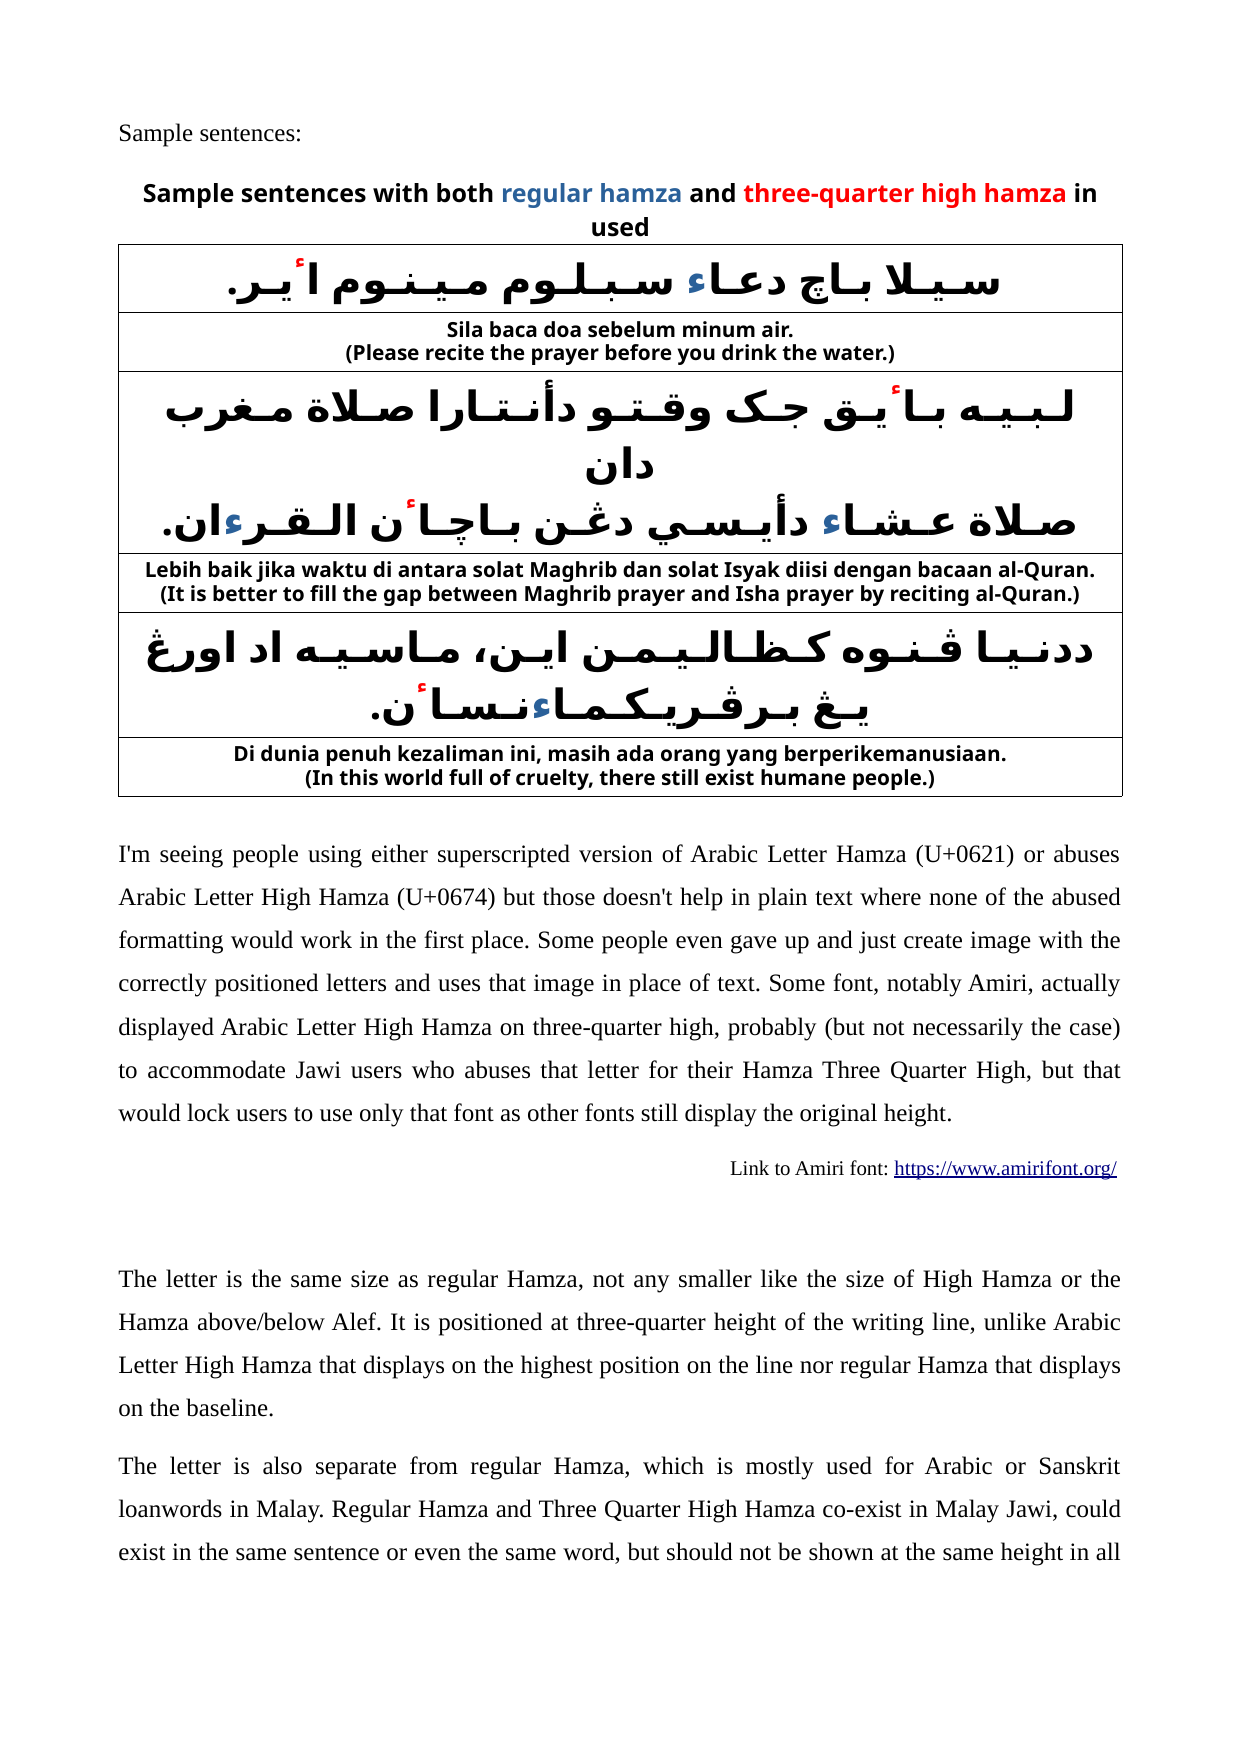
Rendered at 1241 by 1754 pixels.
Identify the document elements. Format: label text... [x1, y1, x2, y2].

text I'm seeing people using either superscripted version of Arabic Letter Hamza (U+0621) or abuses Arabic Letter High Hamza (U+0674) but those doesn't help in plain text where none of the abused formatting would work in the first place. Some people even gave up and just create image with the correctly positioned letters and uses that image in place of text. Some font, notably Amiri, actually displayed Arabic Letter High Hamza on three-quarter high, probably (but not necessarily the case) to accommodate Jawi users who abuses that letter for their Hamza Three Quarter High, but that would lock users to use only that font as other fonts still display the original height. [118, 839, 1122, 1127]
text The letter is the same size as regular Hamza, not any smaller like the size of High Hamza or the Hamza above/below Alef. It is positioned at three-quarter height of the writing line, unlike Arabic Letter High Hamza that displays on the highest position on the line nor regular Hamza that displays on the baseline. [118, 1264, 1122, 1422]
table_header سـيـلا بـاچ دعـاء سـبـلـوم مـيـنـوم اٴيـر. [119, 245, 1122, 312]
table_cell Lebih baik jika waktu di antara solat Maghrib dan solat Isyak diisi dengan bacaan al-Quran. (It is better to fill the gap between Maghrib prayer and Isha prayer by reciting al-Quran.) [119, 554, 1122, 612]
text The letter is also separate from regular Hamza, which is mostly used for Arabic or Sanskrit loanwords in Malay. Regular Hamza and Three Quarter High Hamza co-exist in Malay Jawi, could exist in the same sentence or even the same word, but should not be shown at the same height in all [118, 1451, 1122, 1566]
text Sample sentences with both regular hamza and three-quarter high hamza in used [118, 176, 1122, 244]
text Sample sentences: [118, 118, 1122, 147]
table_cell لـبـيـه بـاٴيـق جـک وقـتـو دأنـتـارا صـلاة مـغرب دان صـلاة عـشـاء دأيـسـي دڠـن بـاچـاٴن الـقـرءان. [119, 372, 1122, 553]
table_cell Di dunia penuh kezaliman ini, masih ada orang yang berperikemanusiaan. (In this world full of cruelty, there still exist humane people.) [119, 738, 1122, 796]
text Link to Amiri font: https://www.amirifont.org/ [118, 1156, 1122, 1179]
table_cell Sila baca doa sebelum minum air. (Please recite the prayer before you drink the water.) [119, 313, 1122, 371]
table_cell ددنـيـا ڤـنـوه کـظـالـيـمـن ايـن، مـاسـيـه اد اورڠ يـڠ بـرڤـريـکـمـاءنـسـاٴن. [119, 613, 1122, 737]
